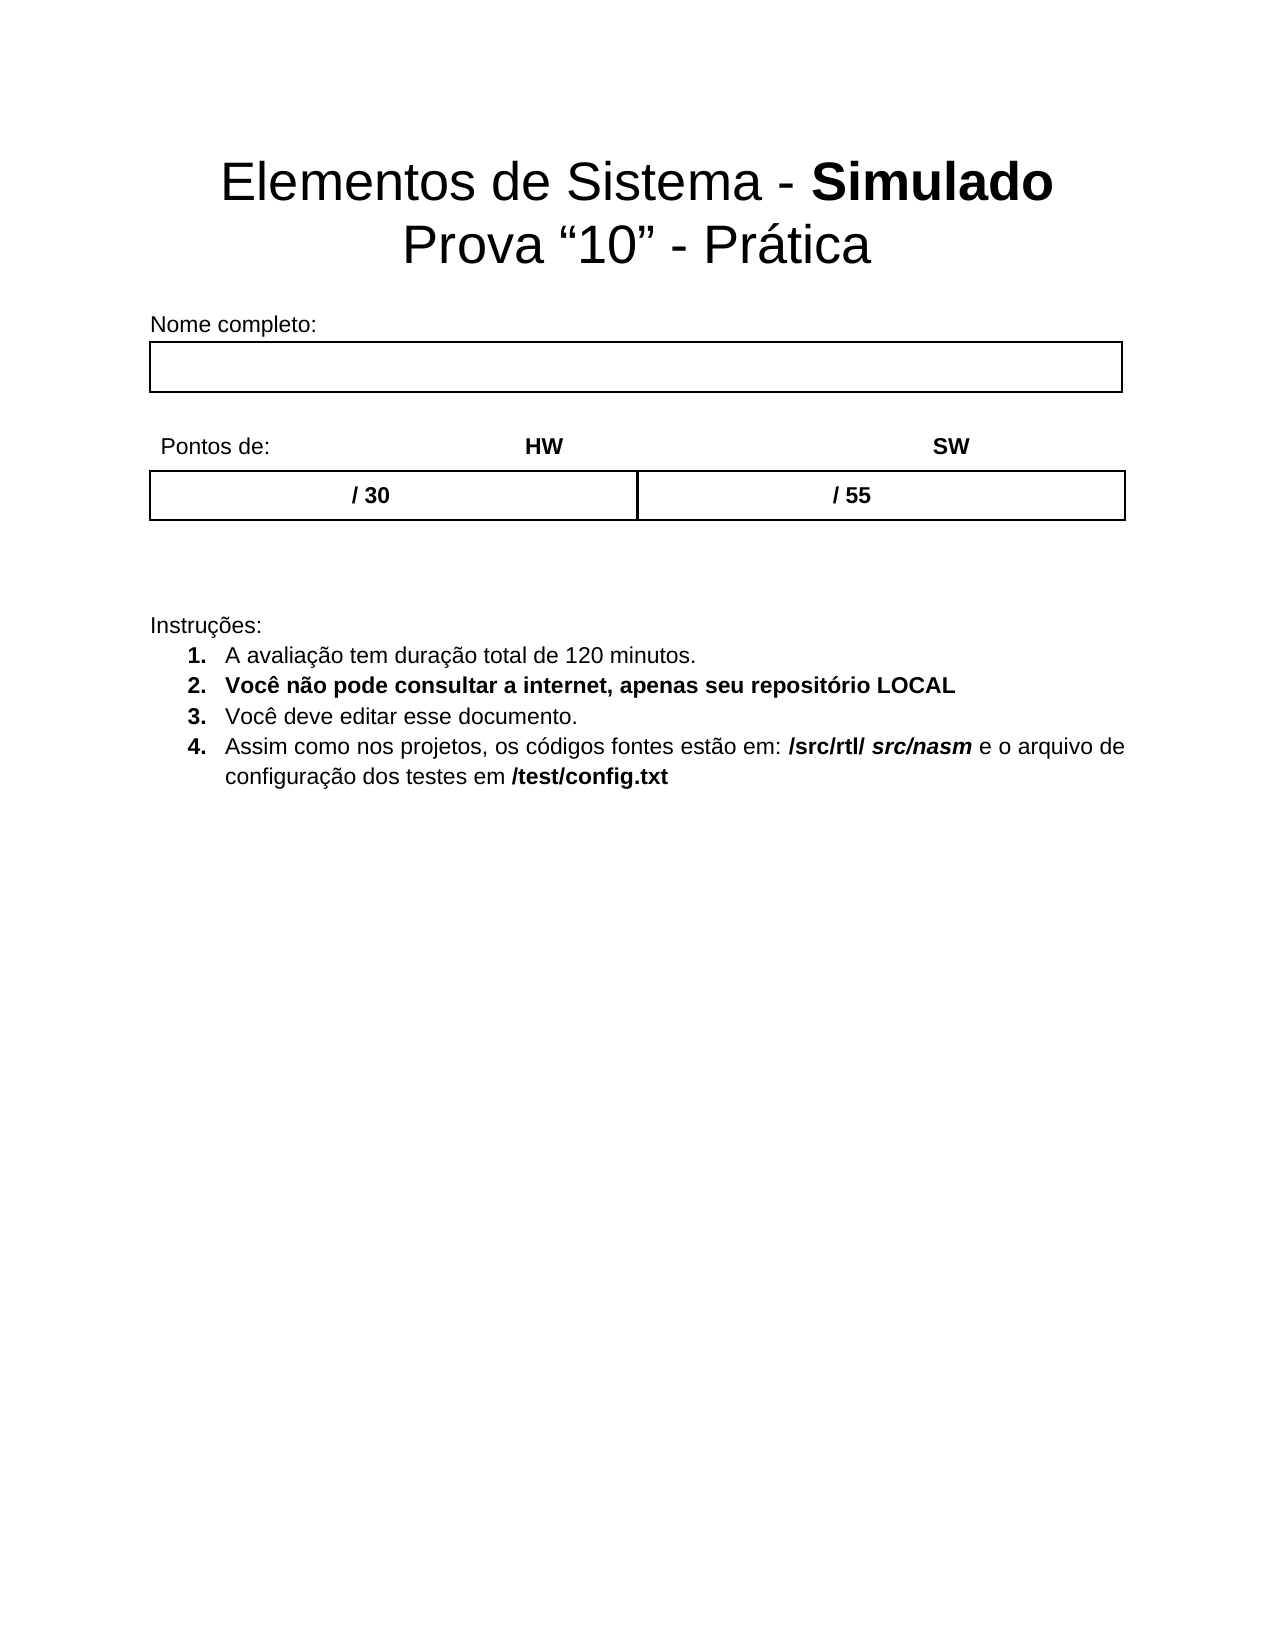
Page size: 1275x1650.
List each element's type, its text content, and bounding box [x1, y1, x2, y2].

list A avaliação tem duração total de 120 minutos. [187, 642, 1125, 668]
list Você não pode consultar a internet, apenas seu repositório LOCAL [187, 672, 1125, 699]
text Nome completo: [150, 311, 1125, 337]
list Assim como nos projetos, os códigos fontes estão em: /src/rtl/ src/nasm e o arquivo de configuração dos testes em /test/config.txt [187, 733, 1125, 789]
title Elementos de Sistema - Simulado Prova “10” - Prática [150, 150, 1125, 274]
table_cell / 55 [639, 472, 1124, 519]
text Instruções: [150, 612, 1125, 638]
list Você deve editar esse documento. [187, 703, 1125, 729]
table_header Pontos de: HW [150, 423, 637, 470]
table_cell / 30 [151, 472, 636, 519]
table_header [151, 343, 1121, 391]
table_header SW [638, 423, 1125, 470]
